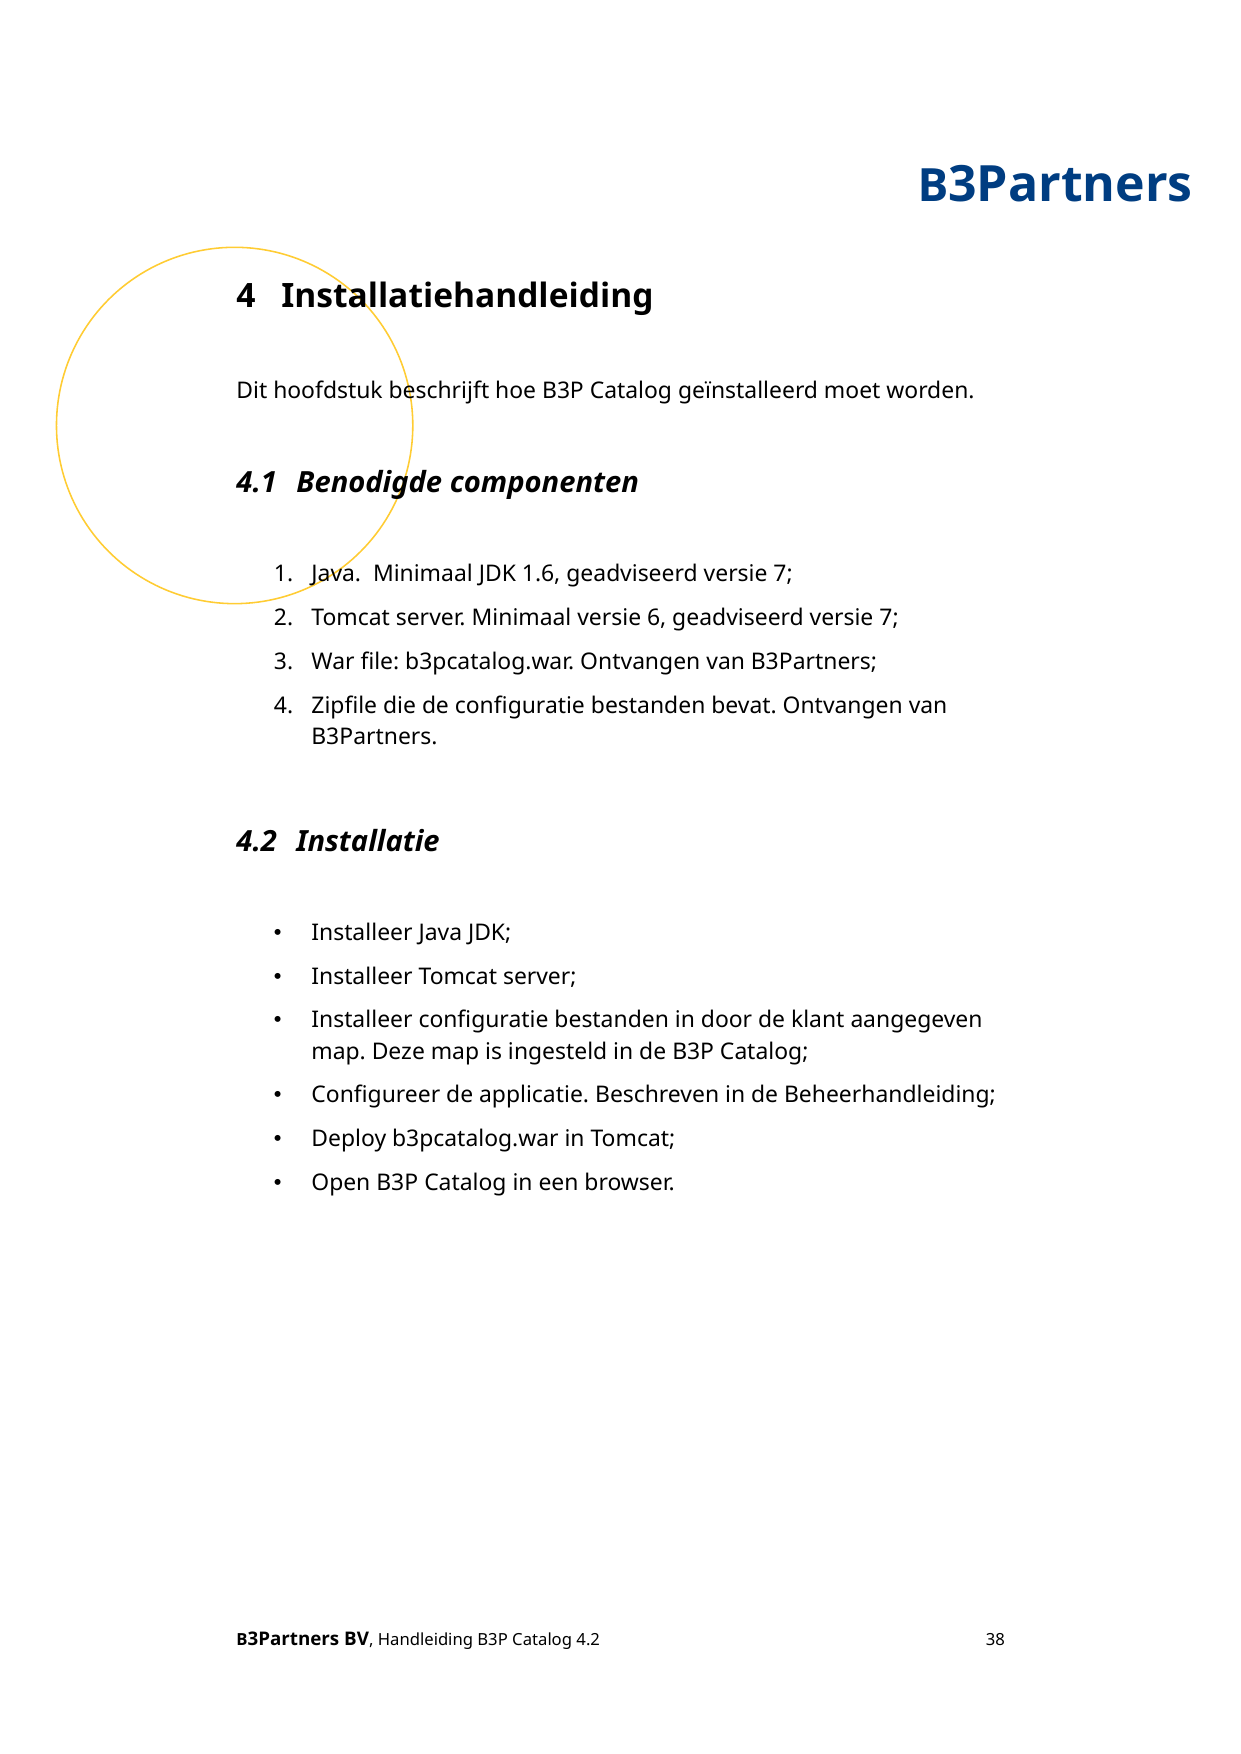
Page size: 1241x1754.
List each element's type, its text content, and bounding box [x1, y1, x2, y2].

list Configureer de applicatie. Beschreven in de Beheerhandleiding; [274, 1078, 1004, 1109]
list Installeer configuratie bestanden in door de klant aangegeven map. Deze map is ingesteld in de B3P Catalog; [274, 1003, 1004, 1066]
subtitle Installatiehandleiding [329, 272, 1004, 318]
list Installeer Java JDK; [274, 916, 1004, 947]
subtitle Installatie [236, 820, 1004, 859]
list Installeer Tomcat server; [274, 959, 1004, 991]
list Open B3P Catalog in een browser. [274, 1166, 1004, 1197]
list War file: b3pcatalog.war. Ontvangen van B3Partners; [274, 645, 1004, 676]
text Dit hoofdstuk beschrijft hoe B3P Catalog geïnstalleerd moet worden. [407, 374, 1004, 436]
list Java. Minimaal JDK 1.6, geadviseerd versie 7; [310, 557, 1004, 589]
subtitle Benodigde componenten [398, 461, 1004, 501]
list Tomcat server. Minimaal versie 6, geadviseerd versie 7; [274, 601, 1004, 632]
list Deploy b3pcatalog.war in Tomcat; [274, 1122, 1004, 1153]
list Zipfile die de configuratie bestanden bevat. Ontvangen van B3Partners. [274, 689, 1004, 751]
